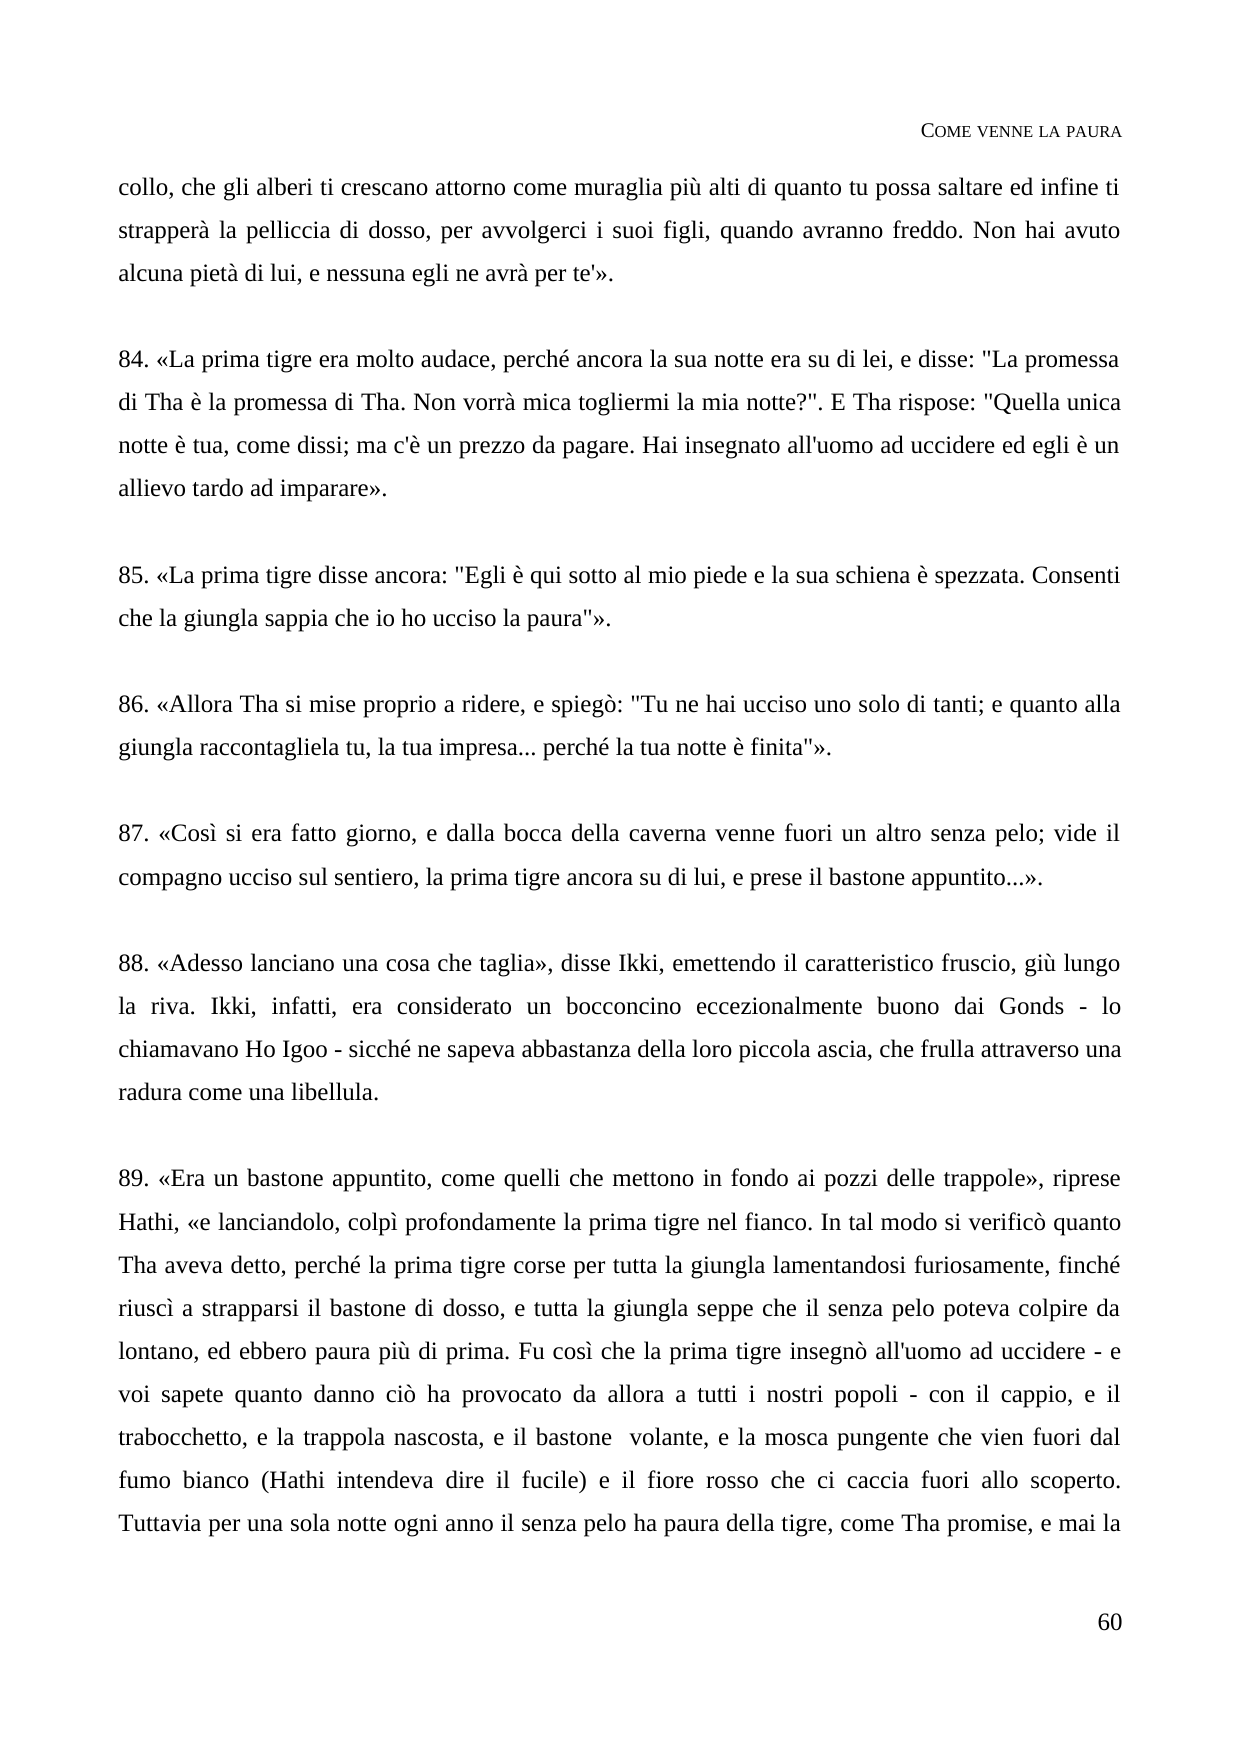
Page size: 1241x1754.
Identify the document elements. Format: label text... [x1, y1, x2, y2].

text 88. «Adesso lanciano una cosa che taglia», disse Ikki, emettendo il caratteristico fruscio, giù lungo la riva. Ikki, infatti, era considerato un bocconcino eccezionalmente buono dai Gonds - lo chiamavano Ho Igoo - sicché ne sapeva abbastanza della loro piccola ascia, che frulla attraverso una radura come una libellula. [118, 948, 1122, 1106]
text 87. «Così si era fatto giorno, e dalla bocca della caverna venne fuori un altro senza pelo; vide il compagno ucciso sul sentiero, la prima tigre ancora su di lui, e prese il bastone appuntito...». [118, 818, 1122, 890]
text 86. «Allora Tha si mise proprio a ridere, e spiegò: "Tu ne hai ucciso uno solo di tanti; e quanto alla giungla raccontagliela tu, la tua impresa... perché la tua notte è finita"». [118, 689, 1122, 761]
text 85. «La prima tigre disse ancora: "Egli è qui sotto al mio piede e la sua schiena è spezzata. Consenti che la giungla sappia che io ho ucciso la paura"». [118, 560, 1122, 632]
text collo, che gli alberi ti crescano attorno come muraglia più alti di quanto tu possa saltare ed infine ti strapperà la pelliccia di dosso, per avvolgerci i suoi figli, quando avranno freddo. Non hai avuto alcuna pietà di lui, e nessuna egli ne avrà per te'». [118, 172, 1122, 287]
text 84. «La prima tigre era molto audace, perché ancora la sua notte era su di lei, e disse: "La promessa di Tha è la promessa di Tha. Non vorrà mica togliermi la mia notte?". E Tha rispose: "Quella unica notte è tua, come dissi; ma c'è un prezzo da pagare. Hai insegnato all'uomo ad uccidere ed egli è un allievo tardo ad imparare». [118, 344, 1122, 502]
text 89. «Era un bastone appuntito, come quelli che mettono in fondo ai pozzi delle trappole», riprese Hathi, «e lanciandolo, colpì profondamente la prima tigre nel fianco. In tal modo si verificò quanto Tha aveva detto, perché la prima tigre corse per tutta la giungla lamentandosi furiosamente, finché riuscì a strapparsi il bastone di dosso, e tutta la giungla seppe che il senza pelo poteva colpire da lontano, ed ebbero paura più di prima. Fu così che la prima tigre insegnò all'uomo ad uccidere - e voi sapete quanto danno ciò ha provocato da allora a tutti i nostri popoli - con il cappio, e il trabocchetto, e la trappola nascosta, e il bastone volante, e la mosca pungente che vien fuori dal fumo bianco (Hathi intendeva dire il fucile) e il fiore rosso che ci caccia fuori allo scoperto. Tuttavia per una sola notte ogni anno il senza pelo ha paura della tigre, come Tha promise, e mai la [118, 1163, 1122, 1537]
